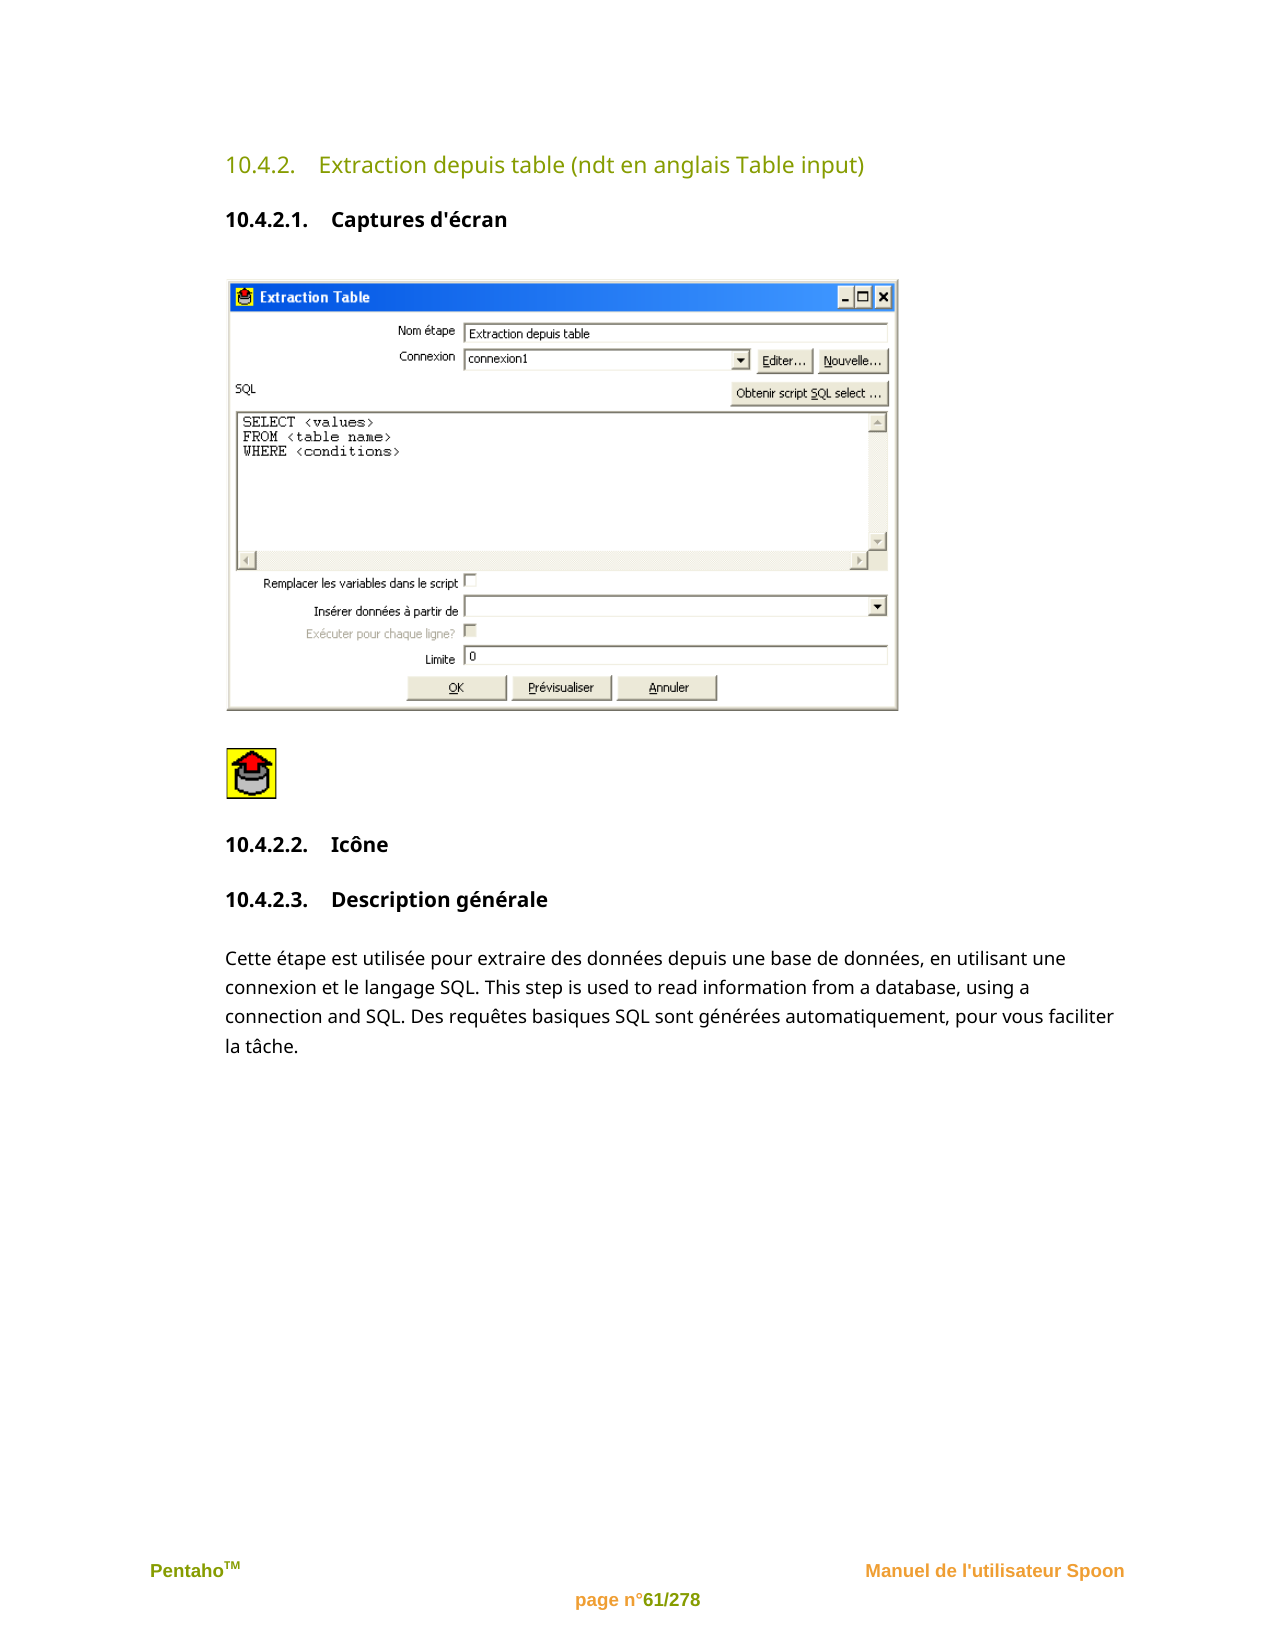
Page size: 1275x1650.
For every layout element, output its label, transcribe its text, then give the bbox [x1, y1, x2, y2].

picture [226, 748, 277, 799]
subtitle Extraction depuis table (ndt en anglais Table input) [225, 150, 1125, 179]
subtitle Captures d'écran [225, 204, 1125, 233]
subtitle Description générale [225, 884, 1125, 913]
subtitle Icône [225, 258, 1125, 859]
picture [226, 279, 899, 711]
text Cette étape est utilisée pour extraire des données depuis une base de données, en utilisant une connexion et le langage SQL. This step is used to read information from a database, using a connection and SQL. Des requêtes basiques SQL sont générées automatiquement, pour vous faciliter la tâche. [225, 942, 1125, 1059]
